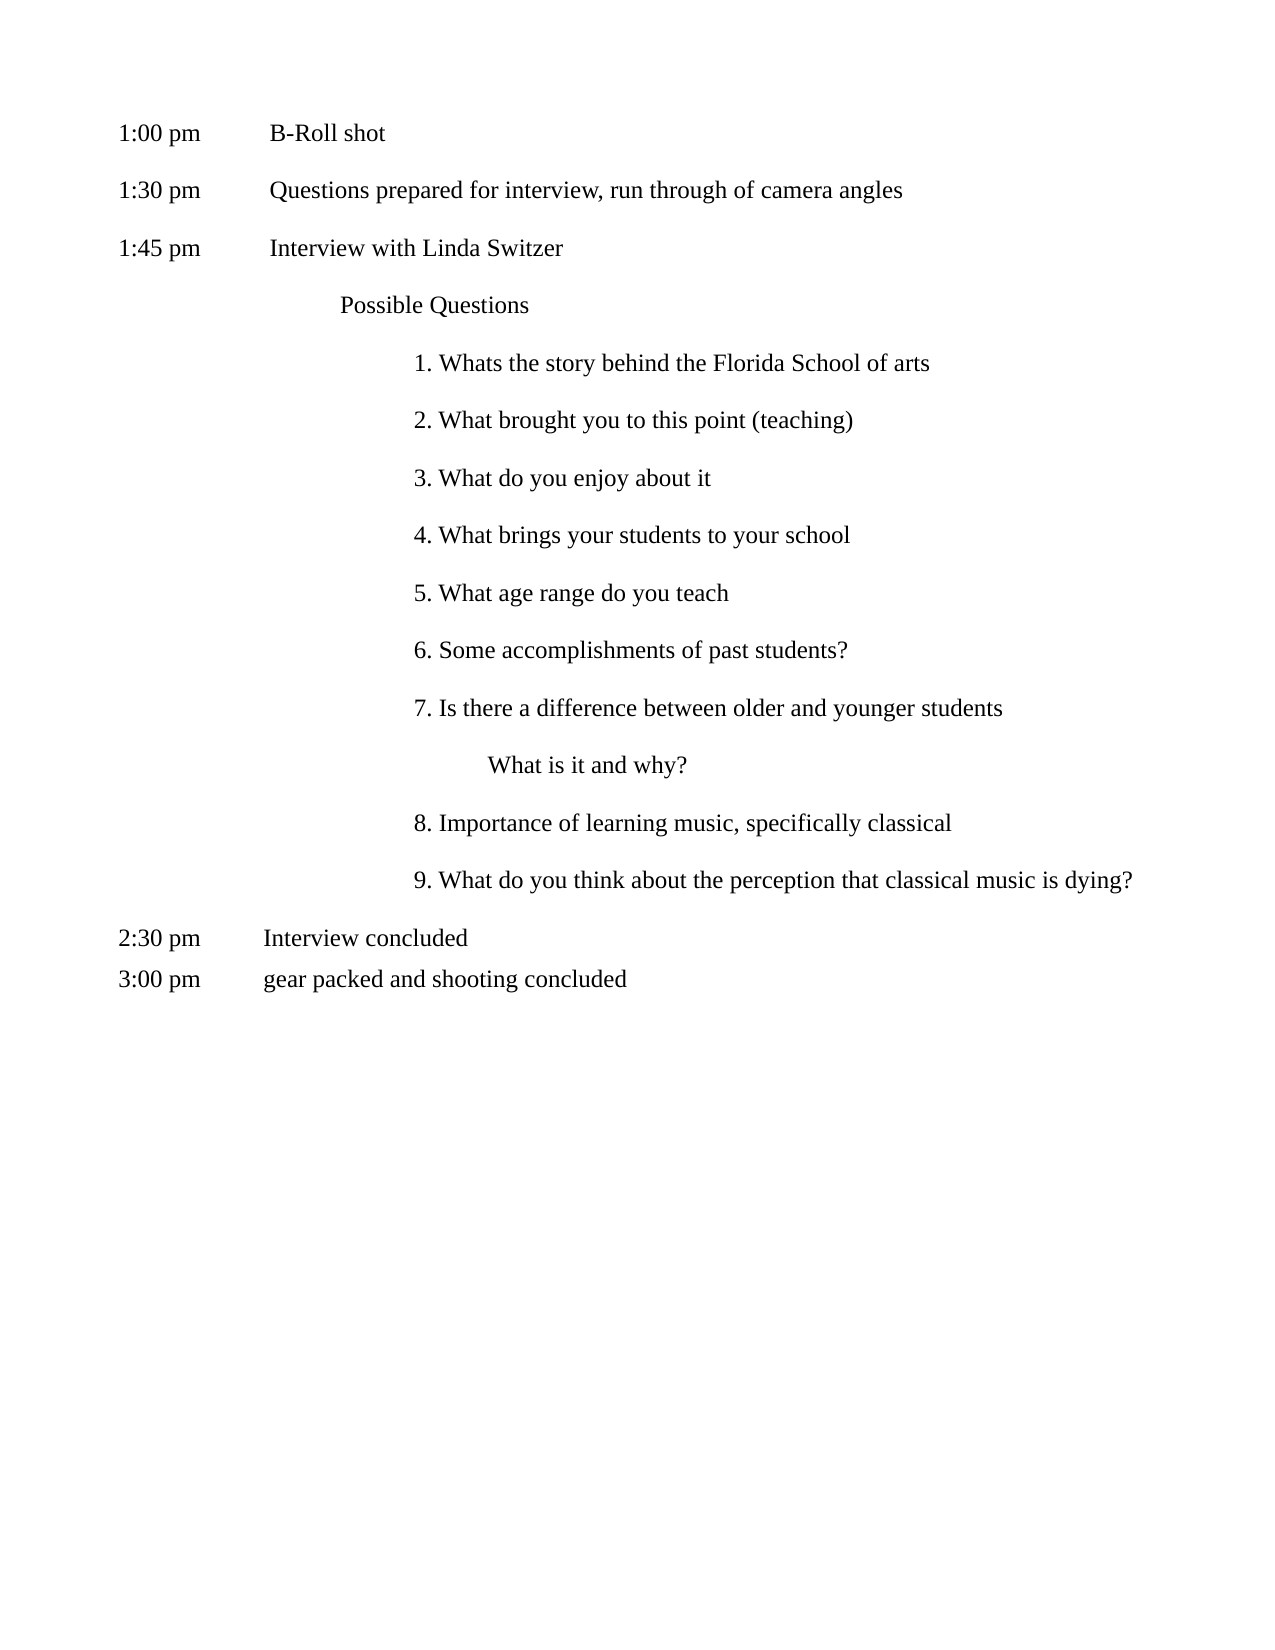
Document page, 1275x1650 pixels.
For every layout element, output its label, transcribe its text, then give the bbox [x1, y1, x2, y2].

text 4. What brings your students to your school [118, 521, 1157, 549]
text 1. Whats the story behind the Florida School of arts [118, 348, 1157, 377]
text 1:30 pm Questions prepared for interview, run through of camera angles [118, 176, 1157, 204]
text 7. Is there a difference between older and younger students [118, 693, 1157, 722]
text 6. Some accomplishments of past students? [118, 636, 1157, 664]
text 2. What brought you to this point (teaching) [118, 406, 1157, 434]
text 3. What do you enjoy about it [118, 463, 1157, 492]
text 5. What age range do you teach [118, 578, 1157, 607]
text 1:45 pm Interview with Linda Switzer [118, 233, 1157, 262]
text What is it and why? [118, 751, 1157, 779]
text 3:00 pm gear packed and shooting concluded [118, 964, 1157, 993]
text 9. What do you think about the perception that classical music is dying? [118, 866, 1157, 894]
text Possible Questions [118, 291, 1157, 319]
text 2:30 pm Interview concluded [118, 923, 1157, 952]
text 1:00 pm B-Roll shot [118, 118, 1157, 147]
text 8. Importance of learning music, specifically classical [118, 808, 1157, 837]
